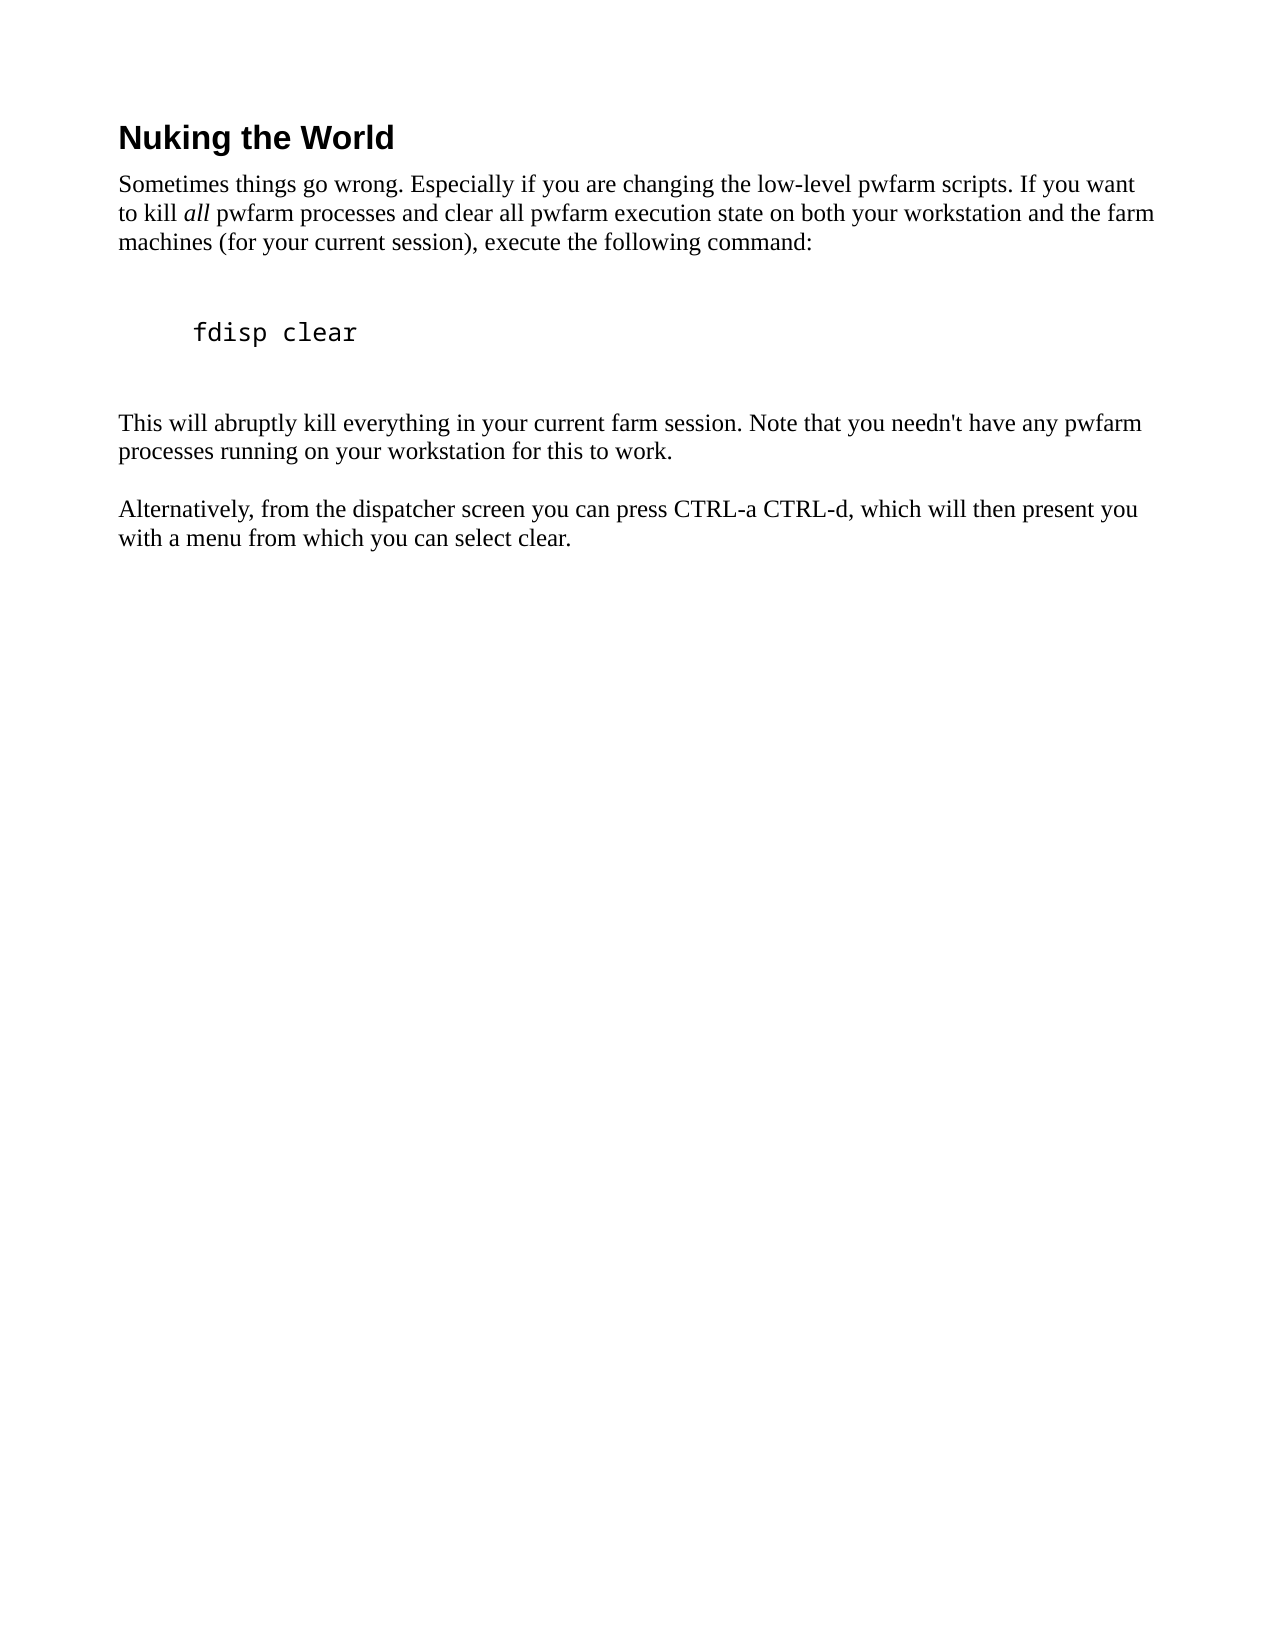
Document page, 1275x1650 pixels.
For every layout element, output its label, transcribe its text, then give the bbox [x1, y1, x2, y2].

text Alternatively, from the dispatcher screen you can press CTRL-a CTRL-d, which will then present you with a menu from which you can select clear. [118, 494, 1157, 551]
subtitle Nuking the World [118, 118, 1157, 157]
text Sometimes things go wrong. Especially if you are changing the low-level pwfarm scripts. If you want to kill all pwfarm processes and clear all pwfarm execution state on both your workstation and the farm machines (for your current session), execute the following command: [118, 169, 1157, 256]
text This will abruptly kill everything in your current farm session. Note that you needn't have any pwfarm processes running on your workstation for this to work. [118, 408, 1157, 465]
text fdisp clear [118, 314, 1157, 349]
